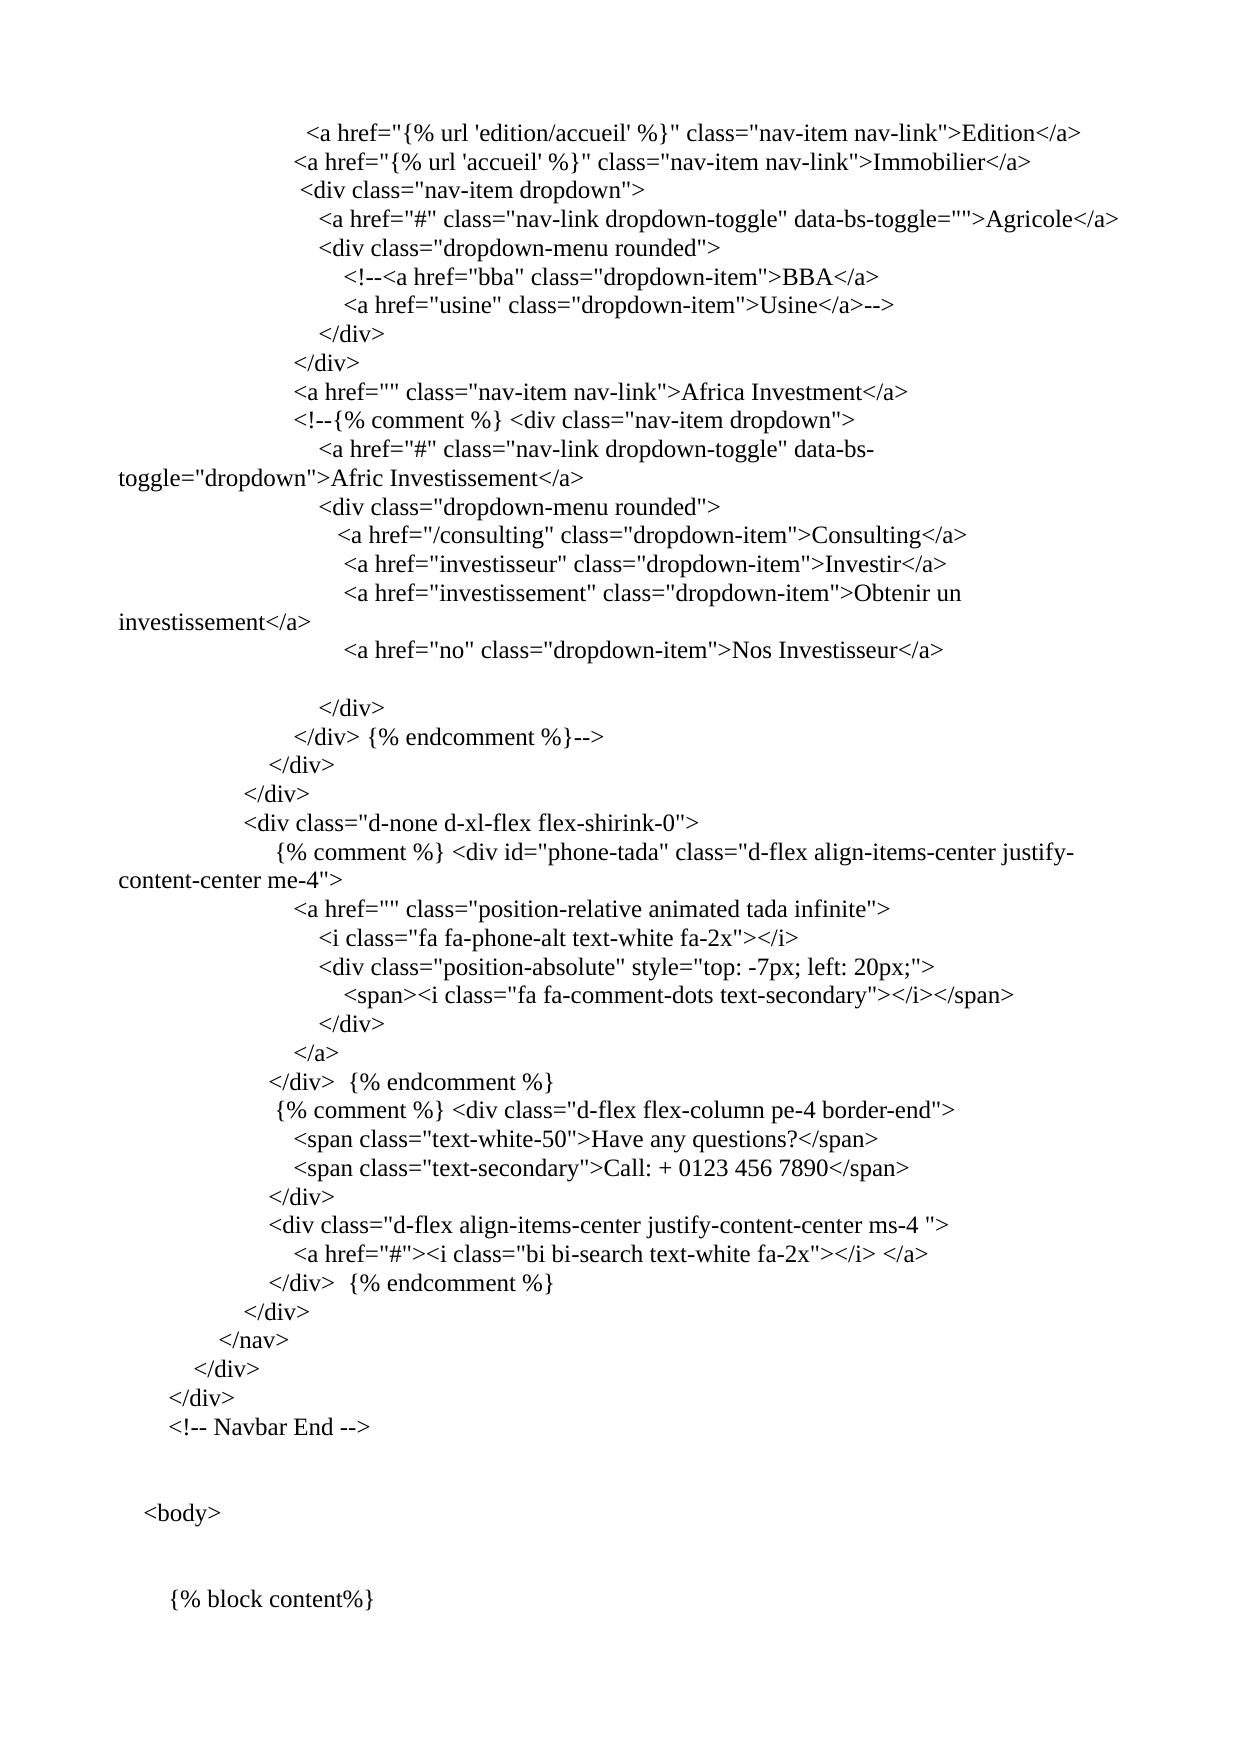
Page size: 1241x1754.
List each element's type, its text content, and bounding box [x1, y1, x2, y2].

text <a href="usine" class="dropdown-item">Usine</a>--> [118, 291, 1122, 319]
text </div> [118, 751, 1122, 779]
text <span class="text-white-50">Have any questions?</span> [118, 1124, 1122, 1153]
text <div class="nav-item dropdown"> [118, 176, 1122, 204]
text <div class="dropdown-menu rounded"> [118, 492, 1122, 521]
text </div> [118, 1383, 1122, 1412]
text <a href="investisseur" class="dropdown-item">Investir</a> [118, 549, 1122, 578]
text <body> [118, 1498, 1122, 1527]
text <a href="{% url 'edition/accueil' %}" class="nav-item nav-link">Edition</a> [118, 118, 1122, 147]
text </div> [118, 1354, 1122, 1383]
text <i class="fa fa-phone-alt text-white fa-2x"></i> [118, 923, 1122, 952]
text <span><i class="fa fa-comment-dots text-secondary"></i></span> [118, 981, 1122, 1009]
text <a href="#"><i class="bi bi-search text-white fa-2x"></i> </a> [118, 1239, 1122, 1268]
text </div> [118, 693, 1122, 722]
text </div> [118, 779, 1122, 808]
text <a href="" class="position-relative animated tada infinite"> [118, 894, 1122, 923]
text </div> {% endcomment %} [118, 1268, 1122, 1297]
text <a href="investissement" class="dropdown-item">Obtenir un investissement</a> [118, 578, 1122, 636]
text <!--<a href="bba" class="dropdown-item">BBA</a> [118, 262, 1122, 291]
text <div class="dropdown-menu rounded"> [118, 233, 1122, 262]
text {% comment %} <div id="phone-tada" class="d-flex align-items-center justify-content-center me-4"> [118, 837, 1122, 894]
text <!-- Navbar End --> [118, 1412, 1122, 1441]
text {% comment %} <div class="d-flex flex-column pe-4 border-end"> [118, 1096, 1122, 1124]
text <div class="d-none d-xl-flex flex-shirink-0"> [118, 808, 1122, 837]
text </div> {% endcomment %}--> [118, 722, 1122, 751]
text </div> [118, 348, 1122, 377]
text </div> {% endcomment %} [118, 1067, 1122, 1096]
text <a href="no" class="dropdown-item">Nos Investisseur</a> [118, 636, 1122, 664]
text </a> [118, 1038, 1122, 1067]
text <a href="#" class="nav-link dropdown-toggle" data-bs-toggle="dropdown">Afric Investissement</a> [118, 434, 1122, 492]
text </div> [118, 1009, 1122, 1038]
text <span class="text-secondary">Call: + 0123 456 7890</span> [118, 1153, 1122, 1182]
text </div> [118, 319, 1122, 348]
text </div> [118, 1297, 1122, 1326]
text <!--{% comment %} <div class="nav-item dropdown"> [118, 406, 1122, 434]
text <div class="d-flex align-items-center justify-content-center ms-4 "> [118, 1211, 1122, 1239]
text <a href="/consulting" class="dropdown-item">Consulting</a> [118, 521, 1122, 549]
text {% block content%} [118, 1584, 1122, 1613]
text </nav> [118, 1326, 1122, 1354]
text <a href="" class="nav-item nav-link">Africa Investment</a> [118, 377, 1122, 406]
text <a href="#" class="nav-link dropdown-toggle" data-bs-toggle="">Agricole</a> [118, 204, 1122, 233]
text </div> [118, 1182, 1122, 1211]
text <div class="position-absolute" style="top: -7px; left: 20px;"> [118, 952, 1122, 981]
text <a href="{% url 'accueil' %}" class="nav-item nav-link">Immobilier</a> [118, 147, 1122, 176]
